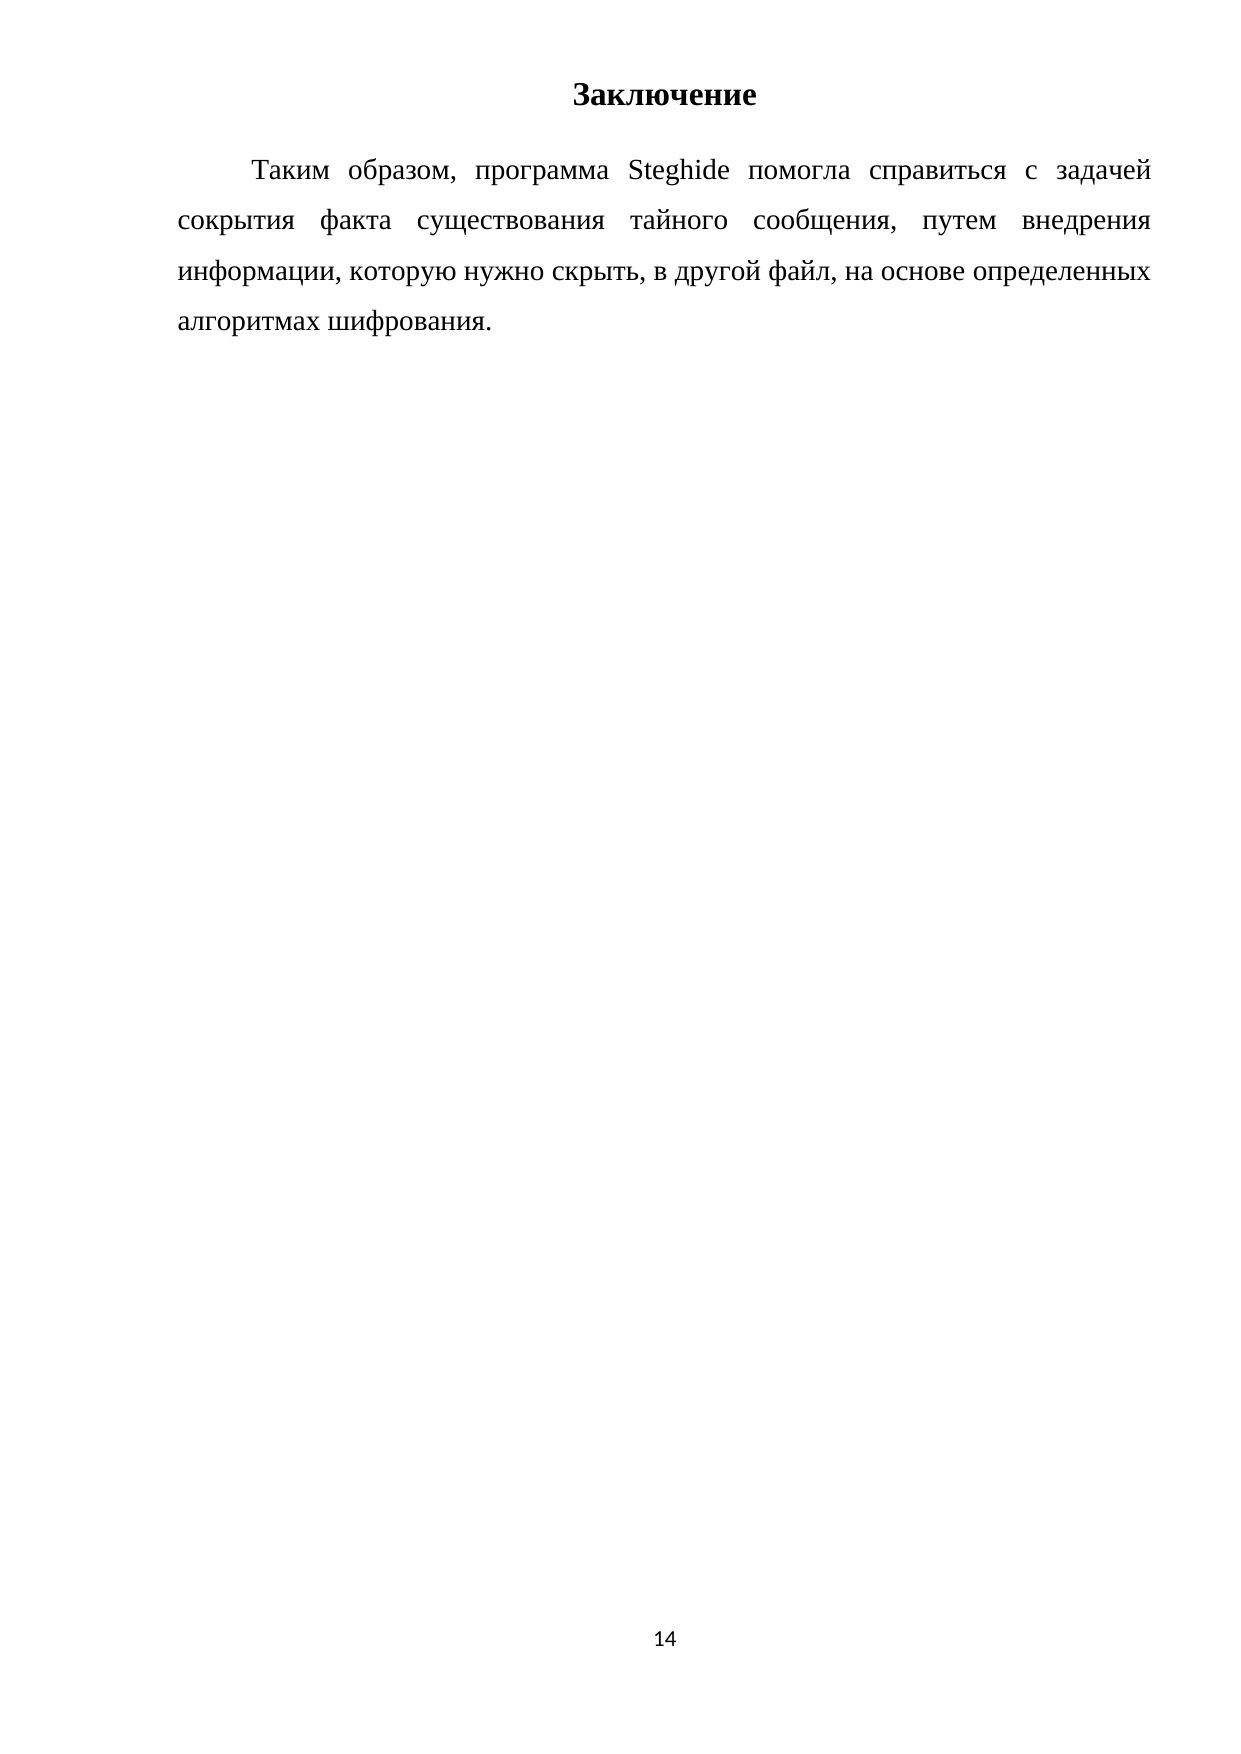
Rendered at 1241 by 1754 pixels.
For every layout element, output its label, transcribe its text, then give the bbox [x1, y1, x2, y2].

text Заключение [177, 74, 1152, 112]
text Таким образом, программа Steghide помогла справиться с задачей сокрытия факта существования тайного сообщения, путем внедрения информации, которую нужно скрыть, в другой файл, на основе определенных алгоритмах шифрования. [177, 152, 1152, 337]
